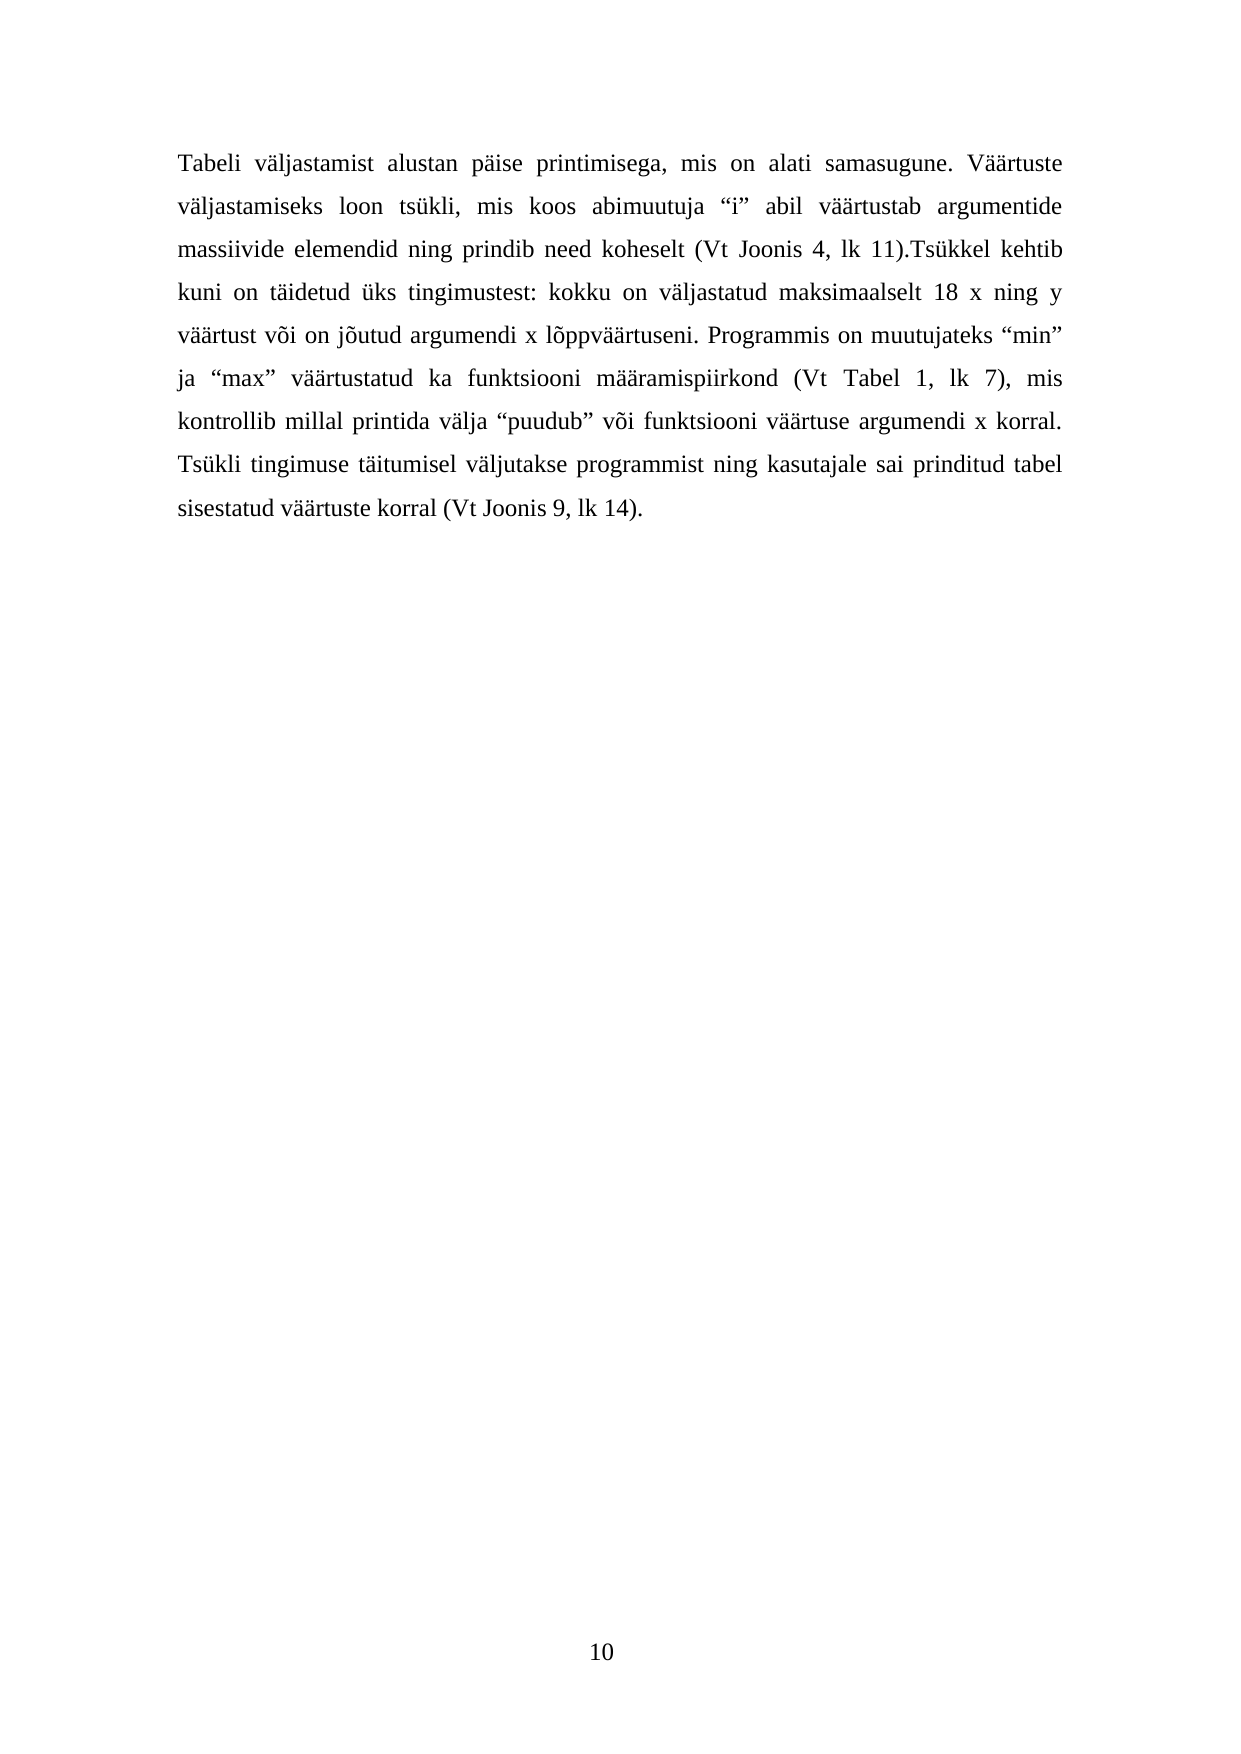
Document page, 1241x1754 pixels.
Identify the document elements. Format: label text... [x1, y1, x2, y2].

text Tabeli väljastamist alustan päise printimisega, mis on alati samasugune. Väärtuste väljastamiseks loon tsükli, mis koos abimuutuja “i” abil väärtustab argumentide massiivide elemendid ning prindib need koheselt (Vt Joonis 4, lk 11).Tsükkel kehtib kuni on täidetud üks tingimustest: kokku on väljastatud maksimaalselt 18 x ning y väärtust või on jõutud argumendi x lõppväärtuseni. Programmis on muutujateks “min” ja “max” väärtustatud ka funktsiooni määramispiirkond (Vt Tabel 1, lk 7), mis kontrollib millal printida välja “puudub” või funktsiooni väärtuse argumendi x korral. Tsükli tingimuse täitumisel väljutakse programmist ning kasutajale sai prinditud tabel sisestatud väärtuste korral (Vt Joonis 9, lk 14). [177, 148, 1063, 521]
